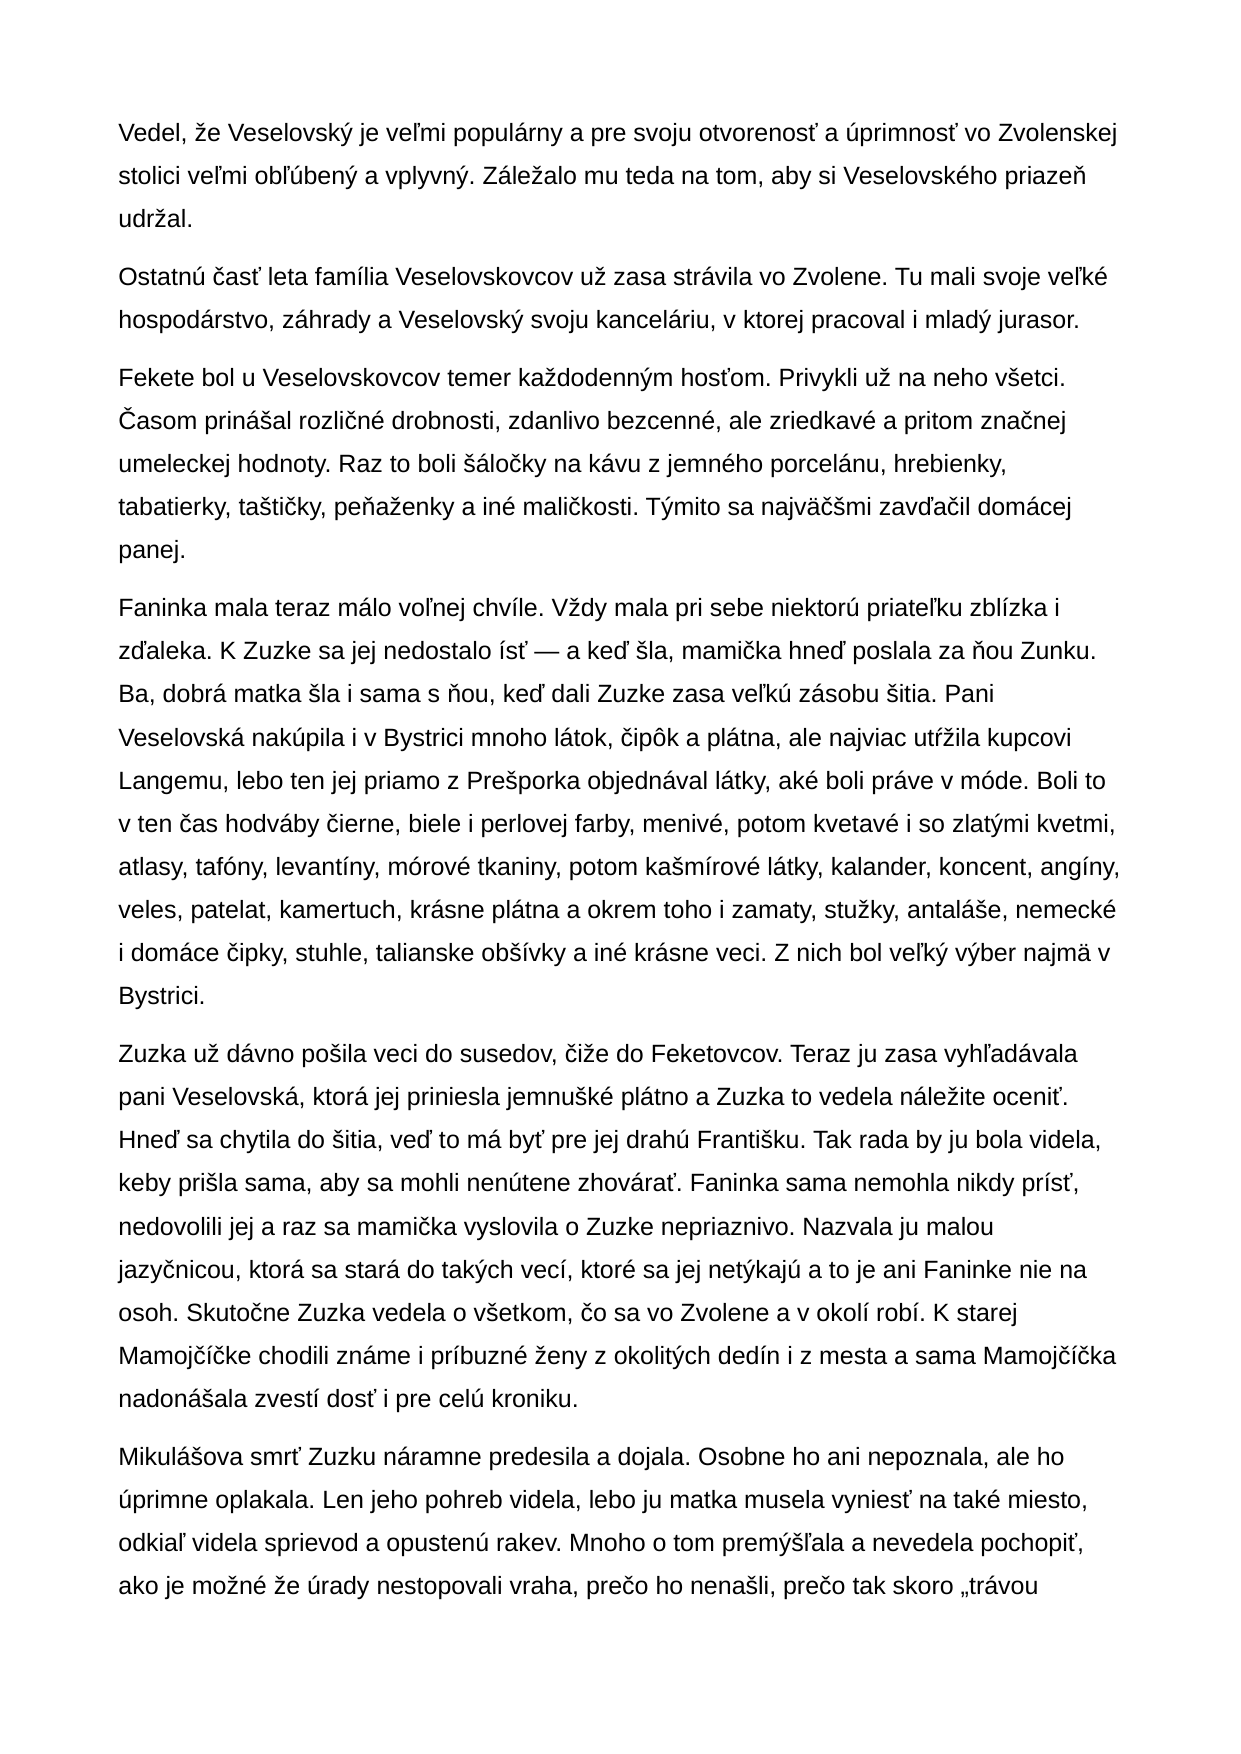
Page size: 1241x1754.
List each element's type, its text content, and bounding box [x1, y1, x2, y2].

text Ostatnú časť leta família Veselovskovcov už zasa strávila vo Zvolene. Tu mali svoje veľké hospodárstvo, záhrady a Veselovský svoju kanceláriu, v ktorej pracoval i mladý jurasor. [118, 262, 1122, 334]
text Zuzka už dávno pošila veci do susedov, čiže do Feketovcov. Teraz ju zasa vyhľadávala pani Veselovská, ktorá jej priniesla jemnušké plátno a Zuzka to vedela náležite oceniť. Hneď sa chytila do šitia, veď to má byť pre jej drahú Františku. Tak rada by ju bola videla, keby prišla sama, aby sa mohli nenútene zhovárať. Faninka sama nemohla nikdy prísť, nedovolili jej a raz sa mamička vyslovila o Zuzke nepriaznivo. Nazvala ju malou jazyčnicou, ktorá sa stará do takých vecí, ktoré sa jej netýkajú a to je ani Faninke nie na osoh. Skutočne Zuzka vedela o všetkom, čo sa vo Zvolene a v okolí robí. K starej Mamojčíčke chodili známe i príbuzné ženy z okolitých dedín i z mesta a sama Mamojčíčka nadonášala zvestí dosť i pre celú kroniku. [118, 1039, 1122, 1413]
text Faninka mala teraz málo voľnej chvíle. Vždy mala pri sebe niektorú priateľku zblízka i zďaleka. K Zuzke sa jej nedostalo ísť — a keď šla, mamička hneď poslala za ňou Zunku. Ba, dobrá matka šla i sama s ňou, keď dali Zuzke zasa veľkú zásobu šitia. Pani Veselovská nakúpila i v Bystrici mnoho látok, čipôk a plátna, ale najviac utŕžila kupcovi Langemu, lebo ten jej priamo z Prešporka objednával látky, aké boli práve v móde. Boli to v ten čas hodváby čierne, biele i perlovej farby, menivé, potom kvetavé i so zlatými kvetmi, atlasy, tafóny, levantíny, mórové tkaniny, potom kašmírové látky, kalander, koncent, angíny, veles, patelat, kamertuch, krásne plátna a okrem toho i zamaty, stužky, antaláše, nemecké i domáce čipky, stuhle, talianske obšívky a iné krásne veci. Z nich bol veľký výber najmä v Bystrici. [118, 593, 1122, 1010]
text Fekete bol u Veselovskovcov temer každodenným hosťom. Privykli už na neho všetci. Časom prinášal rozličné drobnosti, zdanlivo bezcenné, ale zriedkavé a pritom značnej umeleckej hodnoty. Raz to boli šáločky na kávu z jemného porcelánu, hrebienky, tabatierky, taštičky, peňaženky a iné maličkosti. Týmito sa najväčšmi zavďačil domácej panej. [118, 363, 1122, 564]
text Mikulášova smrť Zuzku náramne predesila a dojala. Osobne ho ani nepoznala, ale ho úprimne oplakala. Len jeho pohreb videla, lebo ju matka musela vyniesť na také miesto, odkiaľ videla sprievod a opustenú rakev. Mnoho o tom premýšľala a nevedela pochopiť, ako je možné že úrady nestopovali vraha, prečo ho nenašli, prečo tak skoro „trávou [118, 1442, 1122, 1600]
text Vedel, že Veselovský je veľmi populárny a pre svoju otvorenosť a úprimnosť vo Zvolenskej stolici veľmi obľúbený a vplyvný. Záležalo mu teda na tom, aby si Veselovského priazeň udržal. [118, 118, 1122, 233]
